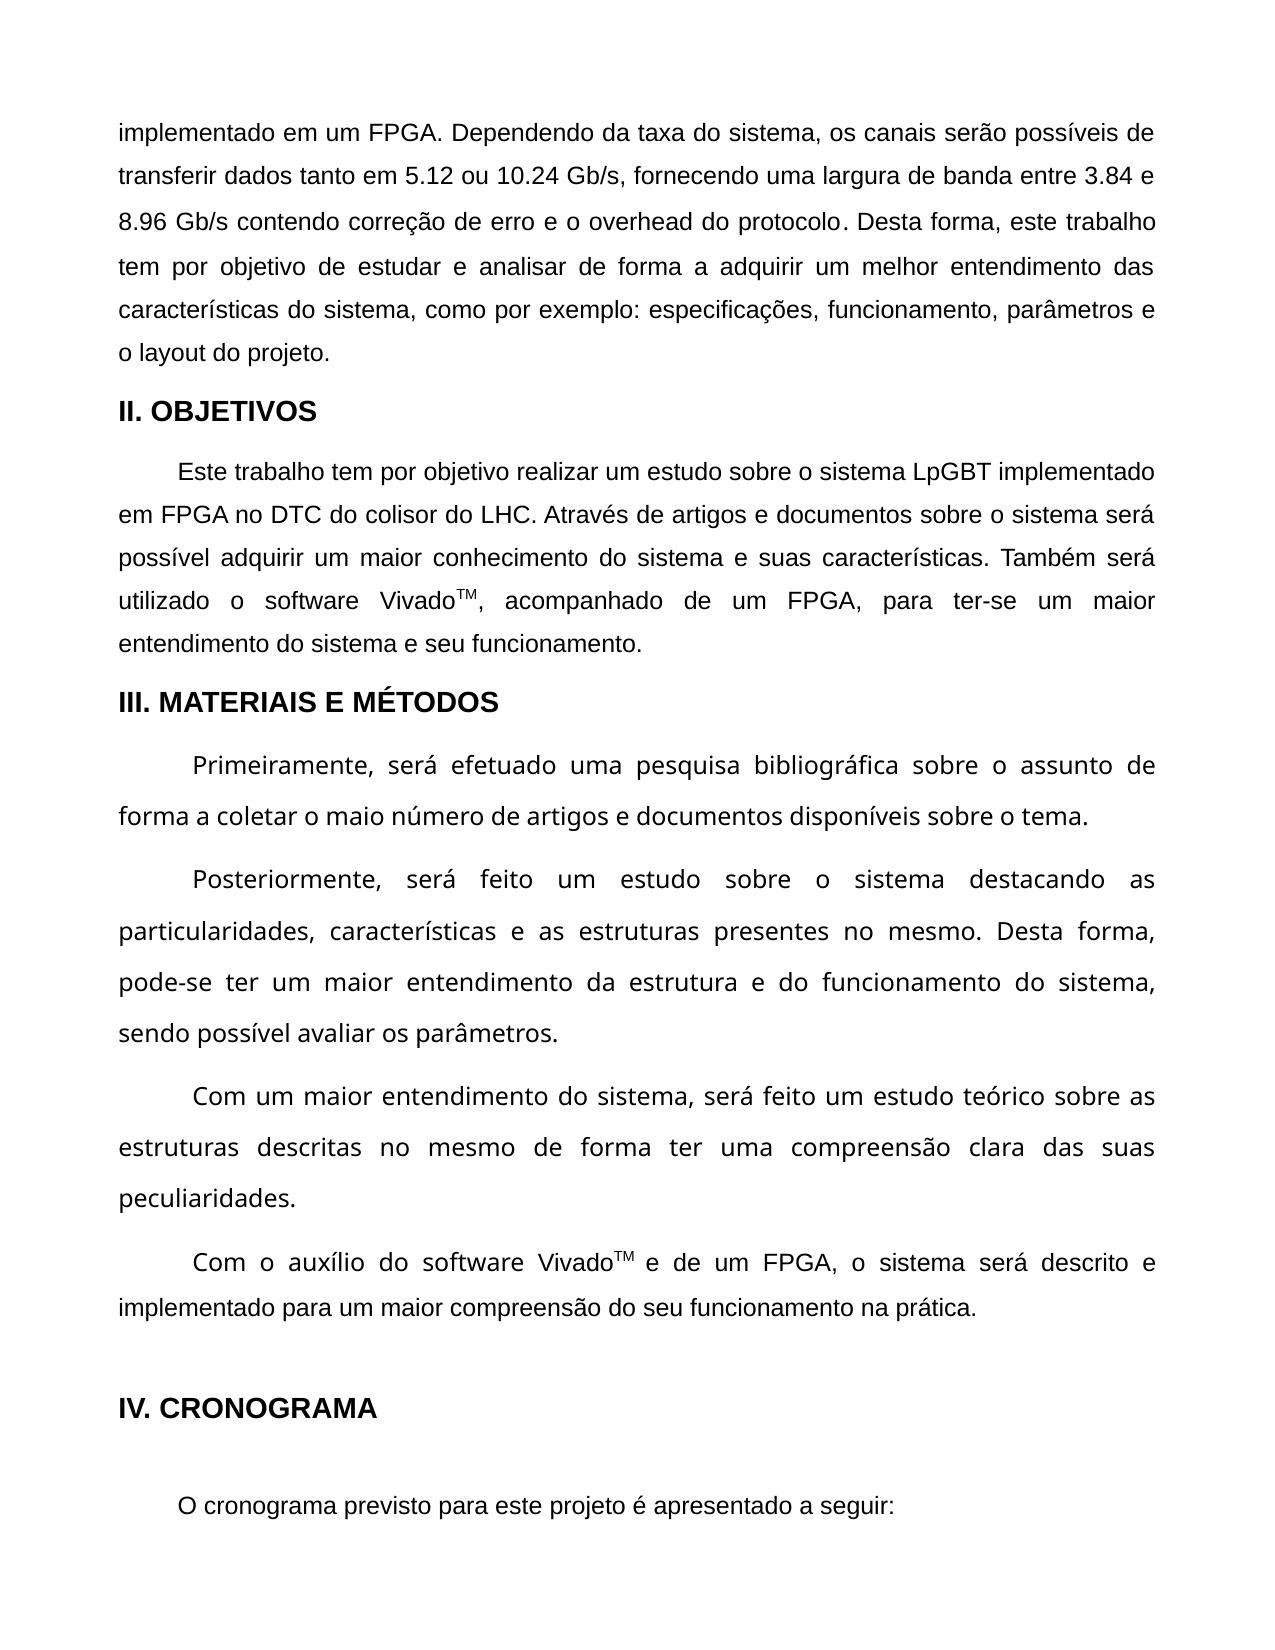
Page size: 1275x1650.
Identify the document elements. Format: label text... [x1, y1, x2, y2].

text IV. CRONOGRAMA [118, 1392, 1157, 1425]
text II. OBJETIVOS [118, 394, 1157, 427]
text Primeiramente, será efetuado uma pesquisa bibliográfica sobre o assunto de forma a coletar o maio número de artigos e documentos disponíveis sobre o tema. [118, 747, 1157, 833]
text O cronograma previsto para este projeto é apresentado a seguir: [118, 1491, 1157, 1520]
text Com um maior entendimento do sistema, será feito um estudo teórico sobre as estruturas descritas no mesmo de forma ter uma compreensão clara das suas peculiaridades. [118, 1079, 1157, 1215]
text Com o auxílio do software VivadoTM e de um FPGA, o sistema será descrito e implementado para um maior compreensão do seu funcionamento na prática. [118, 1244, 1157, 1322]
text Este trabalho tem por objetivo realizar um estudo sobre o sistema LpGBT implementado em FPGA no DTC do colisor do LHC. Através de artigos e documentos sobre o sistema será possível adquirir um maior conhecimento do sistema e suas características. Também será utilizado o software VivadoTM, acompanhado de um FPGA, para ter-se um maior entendimento do sistema e seu funcionamento. [118, 457, 1157, 658]
text III. MATERIAIS E MÉTODOS [118, 685, 1157, 718]
text implementado em um FPGA. Dependendo da taxa do sistema, os canais serão possíveis de transferir dados tanto em 5.12 ou 10.24 Gb/s, fornecendo uma largura de banda entre 3.84 e 8.96 Gb/s contendo correção de erro e o overhead do protocolo. Desta forma, este trabalho tem por objetivo de estudar e analisar de forma a adquirir um melhor entendimento das características do sistema, como por exemplo: especificações, funcionamento, parâmetros e o layout do projeto. [118, 118, 1157, 367]
text Posteriormente, será feito um estudo sobre o sistema destacando as particularidades, características e as estruturas presentes no mesmo. Desta forma, pode-se ter um maior entendimento da estrutura e do funcionamento do sistema, sendo possível avaliar os parâmetros. [118, 862, 1157, 1049]
